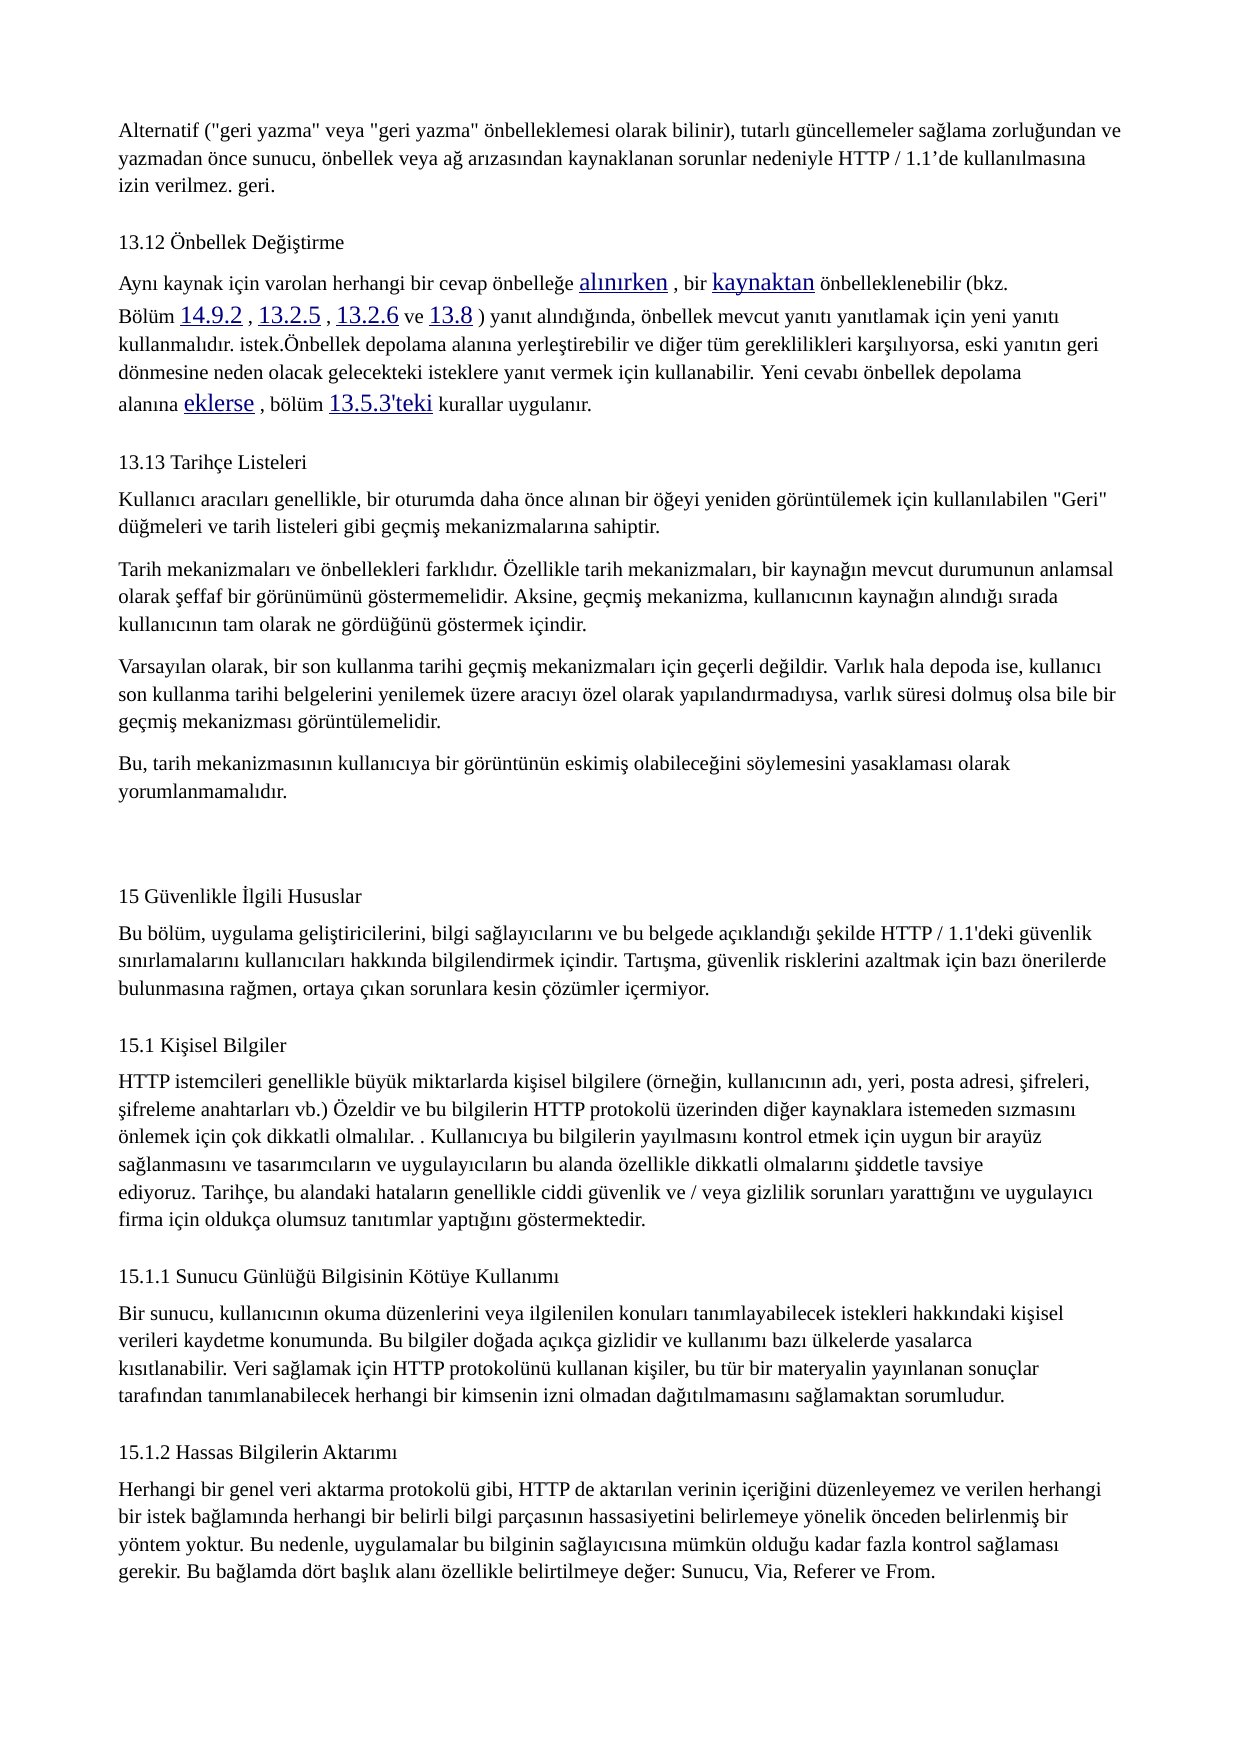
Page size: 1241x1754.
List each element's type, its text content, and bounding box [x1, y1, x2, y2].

subtitle 15.1.1 Sunucu Günlüğü Bilgisinin Kötüye Kullanımı [118, 1264, 1122, 1288]
subtitle 15.1.2 Hassas Bilgilerin Aktarımı [118, 1440, 1122, 1464]
text Tarih mekanizmaları ve önbellekleri farklıdır. Özellikle tarih mekanizmaları, bir kaynağın mevcut durumunun anlamsal olarak şeffaf bir görünümünü göstermemelidir. Aksine, geçmiş mekanizma, kullanıcının kaynağın alındığı sırada kullanıcının tam olarak ne gördüğünü göstermek içindir. [118, 556, 1122, 636]
subtitle 15 Güvenlikle İlgili Hususlar [118, 884, 1122, 908]
text Bu, tarih mekanizmasının kullanıcıya bir görüntünün eskimiş olabileceğini söylemesini yasaklaması olarak yorumlanmamalıdır. [118, 751, 1122, 803]
text Varsayılan olarak, bir son kullanma tarihi geçmiş mekanizmaları için geçerli değildir. Varlık hala depoda ise, kullanıcı son kullanma tarihi belgelerini yenilemek üzere aracıyı özel olarak yapılandırmadıysa, varlık süresi dolmuş olsa bile bir geçmiş mekanizması görüntülemelidir. [118, 654, 1122, 733]
text Bir sunucu, kullanıcının okuma düzenlerini veya ilgilenilen konuları tanımlayabilecek istekleri hakkındaki kişisel verileri kaydetme konumunda. Bu bilgiler doğada açıkça gizlidir ve kullanımı bazı ülkelerde yasalarca kısıtlanabilir. Veri sağlamak için HTTP protokolünü kullanan kişiler, bu tür bir materyalin yayınlanan sonuçlar tarafından tanımlanabilecek herhangi bir kimsenin izni olmadan dağıtılmamasını sağlamaktan sorumludur. [118, 1301, 1122, 1407]
subtitle 13.12 Önbellek Değiştirme [118, 230, 1122, 254]
text Herhangi bir genel veri aktarma protokolü gibi, HTTP de aktarılan verinin içeriğini düzenleyemez ve verilen herhangi bir istek bağlamında herhangi bir belirli bilgi parçasının hassasiyetini belirlemeye yönelik önceden belirlenmiş bir yöntem yoktur. Bu nedenle, uygulamalar bu bilginin sağlayıcısına mümkün olduğu kadar fazla kontrol sağlaması gerekir. Bu bağlamda dört başlık alanı özellikle belirtilmeye değer: Sunucu, Via, Referer ve From. [118, 1477, 1122, 1583]
text Bu bölüm, uygulama geliştiricilerini, bilgi sağlayıcılarını ve bu belgede açıklandığı şekilde HTTP / 1.1'deki güvenlik sınırlamalarını kullanıcıları hakkında bilgilendirmek içindir. Tartışma, güvenlik risklerini azaltmak için bazı önerilerde bulunmasına rağmen, ortaya çıkan sorunlara kesin çözümler içermiyor. [118, 921, 1122, 1000]
subtitle 15.1 Kişisel Bilgiler [118, 1033, 1122, 1057]
text HTTP istemcileri genellikle büyük miktarlarda kişisel bilgilere (örneğin, kullanıcının adı, yeri, posta adresi, şifreleri, şifreleme anahtarları vb.) Özeldir ve bu bilgilerin HTTP protokolü üzerinden diğer kaynaklara istemeden sızmasını önlemek için çok dikkatli olmalılar. . Kullanıcıya bu bilgilerin yayılmasını kontrol etmek için uygun bir arayüz sağlanmasını ve tasarımcıların ve uygulayıcıların bu alanda özellikle dikkatli olmalarını şiddetle tavsiye ediyoruz. Tarihçe, bu alandaki hataların genellikle ciddi güvenlik ve / veya gizlilik sorunları yarattığını ve uygulayıcı firma için oldukça olumsuz tanıtımlar yaptığını göstermektedir. [118, 1069, 1122, 1231]
text Aynı kaynak için varolan herhangi bir cevap önbelleğe alınırken , bir kaynaktan önbelleklenebilir (bkz. Bölüm 14.9.2 , 13.2.5 , 13.2.6 ve 13.8 ) yanıt alındığında, önbellek mevcut yanıtı yanıtlamak için yeni yanıtı kullanmalıdır. istek.Önbellek depolama alanına yerleştirebilir ve diğer tüm gereklilikleri karşılıyorsa, eski yanıtın geri dönmesine neden olacak gelecekteki isteklere yanıt vermek için kullanabilir. Yeni cevabı önbellek depolama alanına eklerse , bölüm 13.5.3'teki kurallar uygulanır. [118, 267, 1122, 417]
subtitle 13.13 Tarihçe Listeleri [118, 450, 1122, 474]
text Alternatif ("geri yazma" veya "geri yazma" önbelleklemesi olarak bilinir), tutarlı güncellemeler sağlama zorluğundan ve yazmadan önce sunucu, önbellek veya ağ arızasından kaynaklanan sorunlar nedeniyle HTTP / 1.1’de kullanılmasına izin verilmez. geri. [118, 118, 1122, 197]
text Kullanıcı aracıları genellikle, bir oturumda daha önce alınan bir öğeyi yeniden görüntülemek için kullanılabilen "Geri" düğmeleri ve tarih listeleri gibi geçmiş mekanizmalarına sahiptir. [118, 487, 1122, 538]
